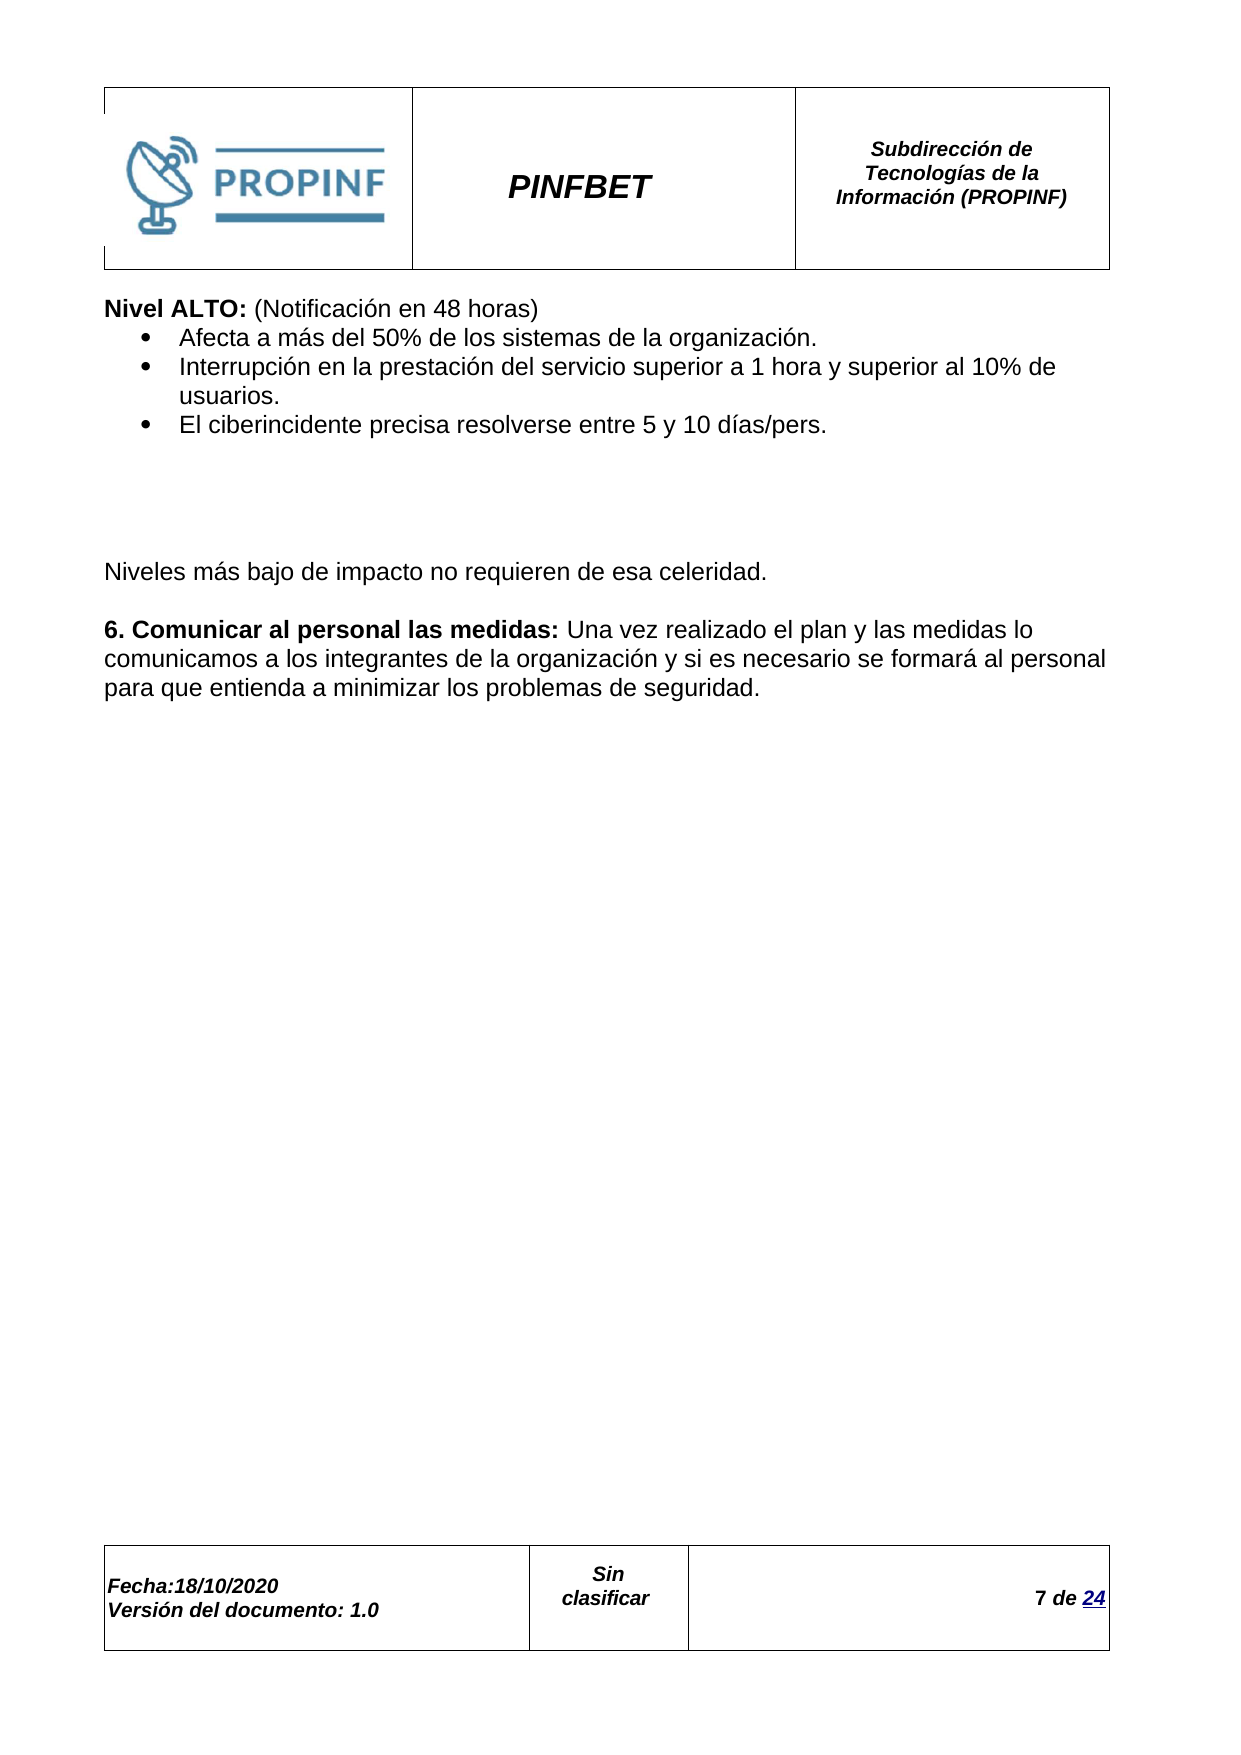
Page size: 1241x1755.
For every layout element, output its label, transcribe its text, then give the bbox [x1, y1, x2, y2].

list Interrupción en la prestación del servicio superior a 1 hora y superior al 10% de usuarios. [141, 352, 1138, 410]
list El ciberincidente precisa resolverse entre 5 y 10 días/pers. [141, 411, 1138, 439]
text Niveles más bajo de impacto no requieren de esa celeridad. [104, 557, 1138, 586]
list Afecta a más del 50% de los sistemas de la organización. [141, 323, 1138, 352]
text Nivel ALTO: (Notificación en 48 horas) [104, 294, 1138, 322]
text 6. Comunicar al personal las medidas: Una vez realizado el plan y las medidas lo comunicamos a los integrantes de la organización y si es necesario se formará al personal para que entienda a minimizar los problemas de seguridad. [104, 616, 1138, 702]
